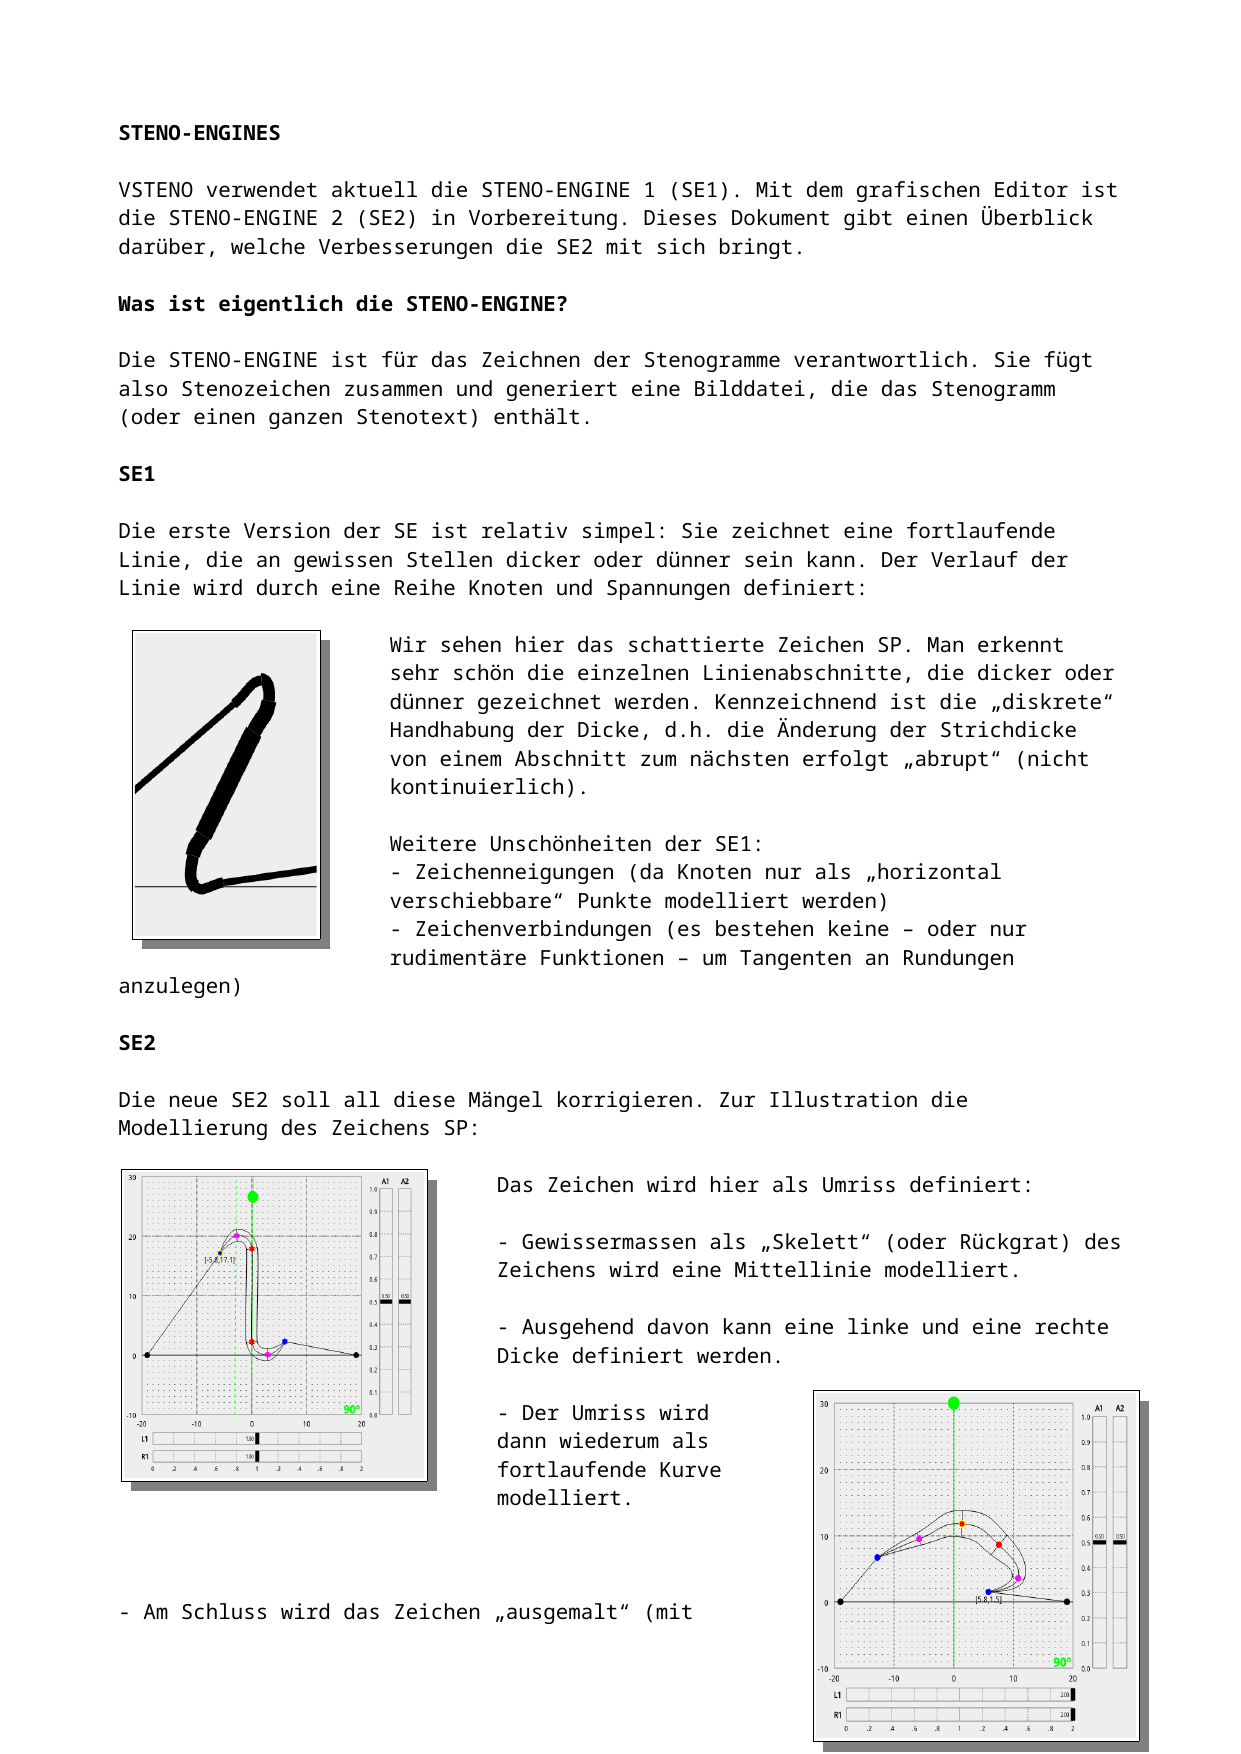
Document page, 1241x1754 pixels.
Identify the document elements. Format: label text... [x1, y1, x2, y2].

text Die STENO-ENGINE ist für das Zeichnen der Stenogramme verantwortlich. Sie fügt also Stenozeichen zusammen und generiert eine Bilddatei, die das Stenogramm (oder einen ganzen Stenotext) enthält. [118, 346, 1122, 431]
text [133, 631, 320, 939]
picture [134, 633, 317, 936]
text Weitere Unschönheiten der SE1: [330, 829, 1122, 857]
text Das Zeichen wird hier als Umriss definiert: [428, 1170, 1122, 1199]
text Die neue SE2 soll all diese Mängel korrigieren. Zur Illustration die Modellierung des Zeichens SP: [118, 1085, 1122, 1142]
text VSTENO verwendet aktuell die STENO-ENGINE 1 (SE1). Mit dem grafischen Editor ist die STENO-ENGINE 2 (SE2) in Vorbereitung. Dieses Dokument gibt einen Überblick darüber, welche Verbesserungen die SE2 mit sich bringt. [118, 175, 1122, 260]
text - Gewissermassen als „Skelett“ (oder Rückgrat) des Zeichens wird eine Mittellinie modelliert. [437, 1227, 1122, 1284]
picture [124, 1172, 424, 1478]
text - Zeichenverbindungen (es bestehen keine – oder nur rudimentäre Funktionen – um Tangenten an Rundungen anzulegen) [118, 914, 1122, 1000]
picture [815, 1393, 1136, 1738]
text - Der Umriss wird dann wiederum als fortlaufende Kurve modelliert. [118, 1398, 813, 1512]
text STENO-ENGINES [118, 118, 1122, 147]
text - Ausgehend davon kann eine linke und eine rechte Dicke definiert werden. [437, 1312, 1122, 1369]
text Was ist eigentlich die STENO-ENGINE? [118, 289, 1122, 317]
text - Am Schluss wird das Zeichen „ausgemalt“ (mit [118, 1597, 813, 1625]
text SE1 [118, 459, 1122, 488]
text Wir sehen hier das schattierte Zeichen SP. Man erkennt sehr schön die einzelnen Linienabschnitte, die dicker oder dünner gezeichnet werden. Kennzeichnend ist die „diskrete“ Handhabung der Dicke, d.h. die Änderung der Strichdicke von einem Abschnitt zum nächsten erfolgt „abrupt“ (nicht kontinuierlich). [321, 630, 1122, 801]
text SE2 [118, 1028, 1122, 1057]
text Die erste Version der SE ist relativ simpel: Sie zeichnet eine fortlaufende Linie, die an gewissen Stellen dicker oder dünner sein kann. Der Verlauf der Linie wird durch eine Reihe Knoten und Spannungen definiert: [118, 516, 1122, 602]
text - Zeichenneigungen (da Knoten nur als „horizontal verschiebbare“ Punkte modelliert werden) [330, 857, 1122, 914]
